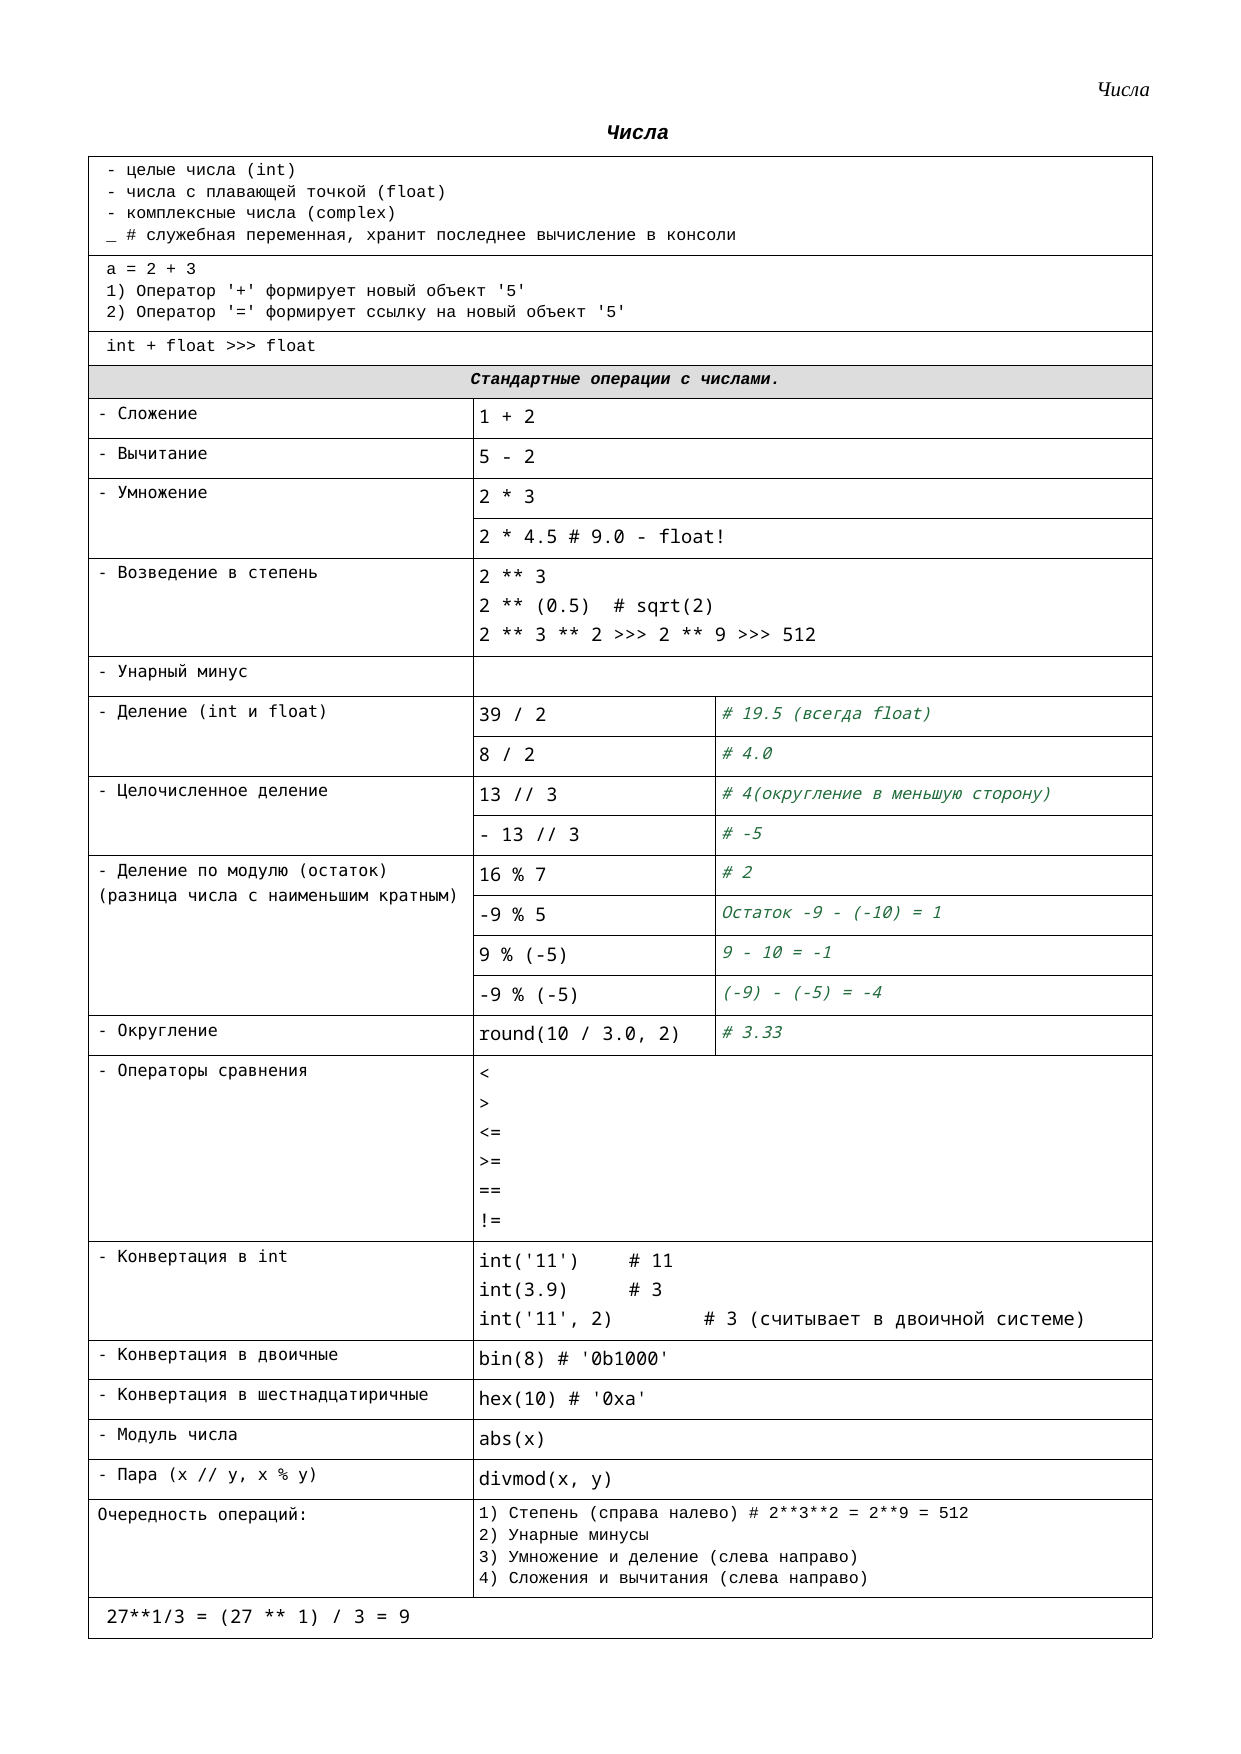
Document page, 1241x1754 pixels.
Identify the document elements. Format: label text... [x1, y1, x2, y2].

table_cell # 2 [716, 856, 1152, 895]
subtitle Числа [126, 122, 1152, 146]
table_cell < > <= >= == != [474, 1056, 1152, 1241]
table_cell -9 % 5 [474, 896, 715, 935]
table_cell -9 % (-5) [474, 976, 715, 1015]
table_cell abs(x) [474, 1420, 1152, 1459]
table_cell Стандартные операции с числами. [89, 366, 1152, 398]
table_cell - Сложение [89, 399, 473, 438]
table_cell Очередность операций: [89, 1500, 473, 1597]
table_cell - Умножение [89, 479, 473, 557]
table_cell # 4(округление в меньшую сторону) [716, 777, 1152, 815]
table_cell # 19.5 (всегда float) [716, 697, 1152, 736]
table_cell 2 ** 3 2 ** (0.5) # sqrt(2) 2 ** 3 ** 2 >>> 2 ** 9 >>> 512 [474, 559, 1152, 656]
table_cell 2 * 3 [474, 479, 1152, 517]
table_cell [474, 657, 1152, 696]
table_cell (-9) - (-5) = -4 [716, 976, 1152, 1015]
table_cell 13 // 3 [474, 777, 715, 815]
table_cell 16 % 7 [474, 856, 715, 895]
table_cell - Вычитание [89, 439, 473, 478]
table_cell 1) Степень (справа налево) # 2**3**2 = 2**9 = 512 2) Унарные минусы 3) Умножение и деление (слева направо) 4) Сложения и вычитания (слева направо) [474, 1500, 1152, 1597]
table_cell 2 * 4.5 # 9.0 - float! [474, 519, 1152, 557]
table_cell int('11') # 11 int(3.9) # 3 int('11', 2) # 3 (считывает в двоичной системе) [474, 1242, 1152, 1339]
table_cell - 13 // 3 [474, 816, 715, 855]
table_cell 9 % (-5) [474, 936, 715, 975]
table_cell Остаток -9 - (-10) = 1 [716, 896, 1152, 935]
table_cell 5 - 2 [474, 439, 1152, 478]
table_cell round(10 / 3.0, 2) [474, 1016, 715, 1055]
table_cell 9 - 10 = -1 [716, 936, 1152, 975]
table_cell # 4.0 [716, 737, 1152, 776]
table_cell - Округление [89, 1016, 473, 1055]
table_cell a = 2 + 3 1) Оператор '+' формирует новый объект '5' 2) Оператор '=' формирует ссылку на новый объект '5' [89, 256, 1152, 331]
table_cell - Модуль числа [89, 1420, 473, 1459]
table_cell - Конвертация в int [89, 1242, 473, 1339]
table_cell - Целочисленное деление [89, 777, 473, 855]
table_cell - Деление по модулю (остаток) (разница числа с наименьшим кратным) [89, 856, 473, 1015]
table_cell - Пара (x // y, x % y) [89, 1460, 473, 1499]
table_cell # -5 [716, 816, 1152, 855]
table_cell - Конвертация в шестнадцатиричные [89, 1380, 473, 1419]
table_cell - Конвертация в двоичные [89, 1341, 473, 1379]
table_cell # 3.33 [716, 1016, 1152, 1055]
table_cell 1 + 2 [474, 399, 1152, 438]
table_cell - Операторы сравнения [89, 1056, 473, 1241]
table_cell bin(8) # '0b1000' [474, 1341, 1152, 1379]
table_header - целые числа (int) - числа с плавающей точкой (float) - комплексные числа (complex) _ # служебная переменная, хранит последнее вычисление в консоли [89, 157, 1152, 255]
table_cell int + float >>> float [89, 332, 1152, 364]
table_cell hex(10) # '0xa' [474, 1380, 1152, 1419]
table_cell - Деление (int и float) [89, 697, 473, 776]
table_cell - Возведение в степень [89, 559, 473, 656]
table_cell divmod(x, y) [474, 1460, 1152, 1499]
table_cell 27**1/3 = (27 ** 1) / 3 = 9 [89, 1598, 1152, 1638]
table_cell 39 / 2 [474, 697, 715, 736]
table_cell 8 / 2 [474, 737, 715, 776]
table_cell - Унарный минус [89, 657, 473, 696]
